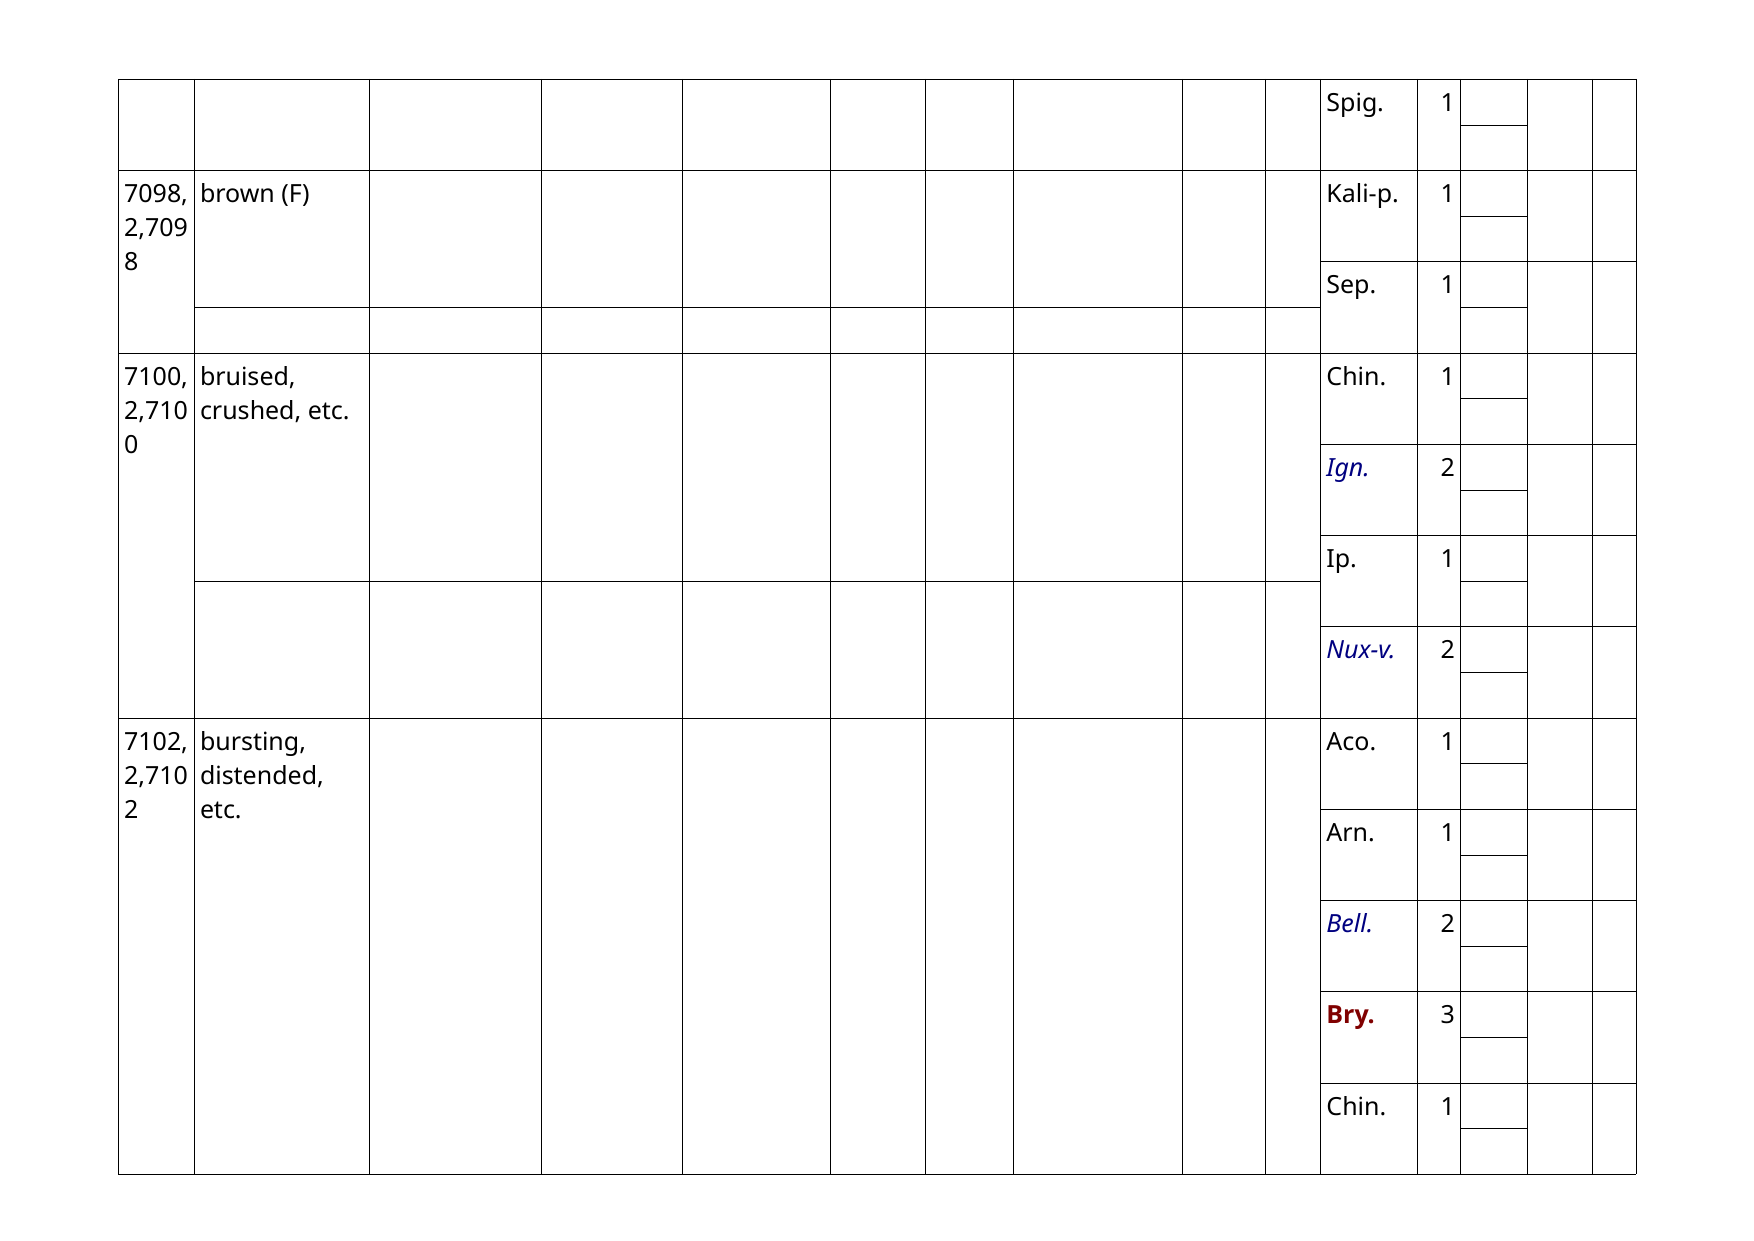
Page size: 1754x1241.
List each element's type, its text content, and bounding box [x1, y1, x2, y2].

table_cell [1461, 1084, 1527, 1128]
table_cell [1183, 719, 1265, 1174]
table_cell [1461, 1129, 1527, 1174]
table_cell [926, 354, 1013, 581]
table_cell [370, 171, 541, 307]
table_cell [1528, 445, 1592, 535]
table_cell [1593, 901, 1636, 991]
table_cell 1 [1418, 262, 1460, 353]
table_cell [926, 80, 1013, 170]
table_cell 7102,2,7102 [119, 719, 194, 1174]
table_cell [1461, 308, 1527, 353]
table_cell [1461, 764, 1527, 809]
table_cell [1593, 536, 1636, 626]
table_cell [1461, 1038, 1527, 1083]
table_cell [1528, 992, 1592, 1083]
table_cell [831, 171, 925, 307]
table_cell [683, 171, 830, 307]
table_cell bursting, distended, etc. [195, 719, 369, 1174]
table_cell [1593, 80, 1636, 170]
table_cell 3 [1418, 992, 1460, 1083]
table_cell [1461, 719, 1527, 763]
table_cell 1 [1418, 810, 1460, 900]
table_cell [926, 582, 1013, 718]
table_cell [1183, 308, 1265, 353]
table_cell [1593, 810, 1636, 900]
table_cell Bry. [1321, 992, 1417, 1083]
table_cell 2 [1418, 445, 1460, 535]
table_cell 2 [1418, 627, 1460, 718]
table_cell [1183, 582, 1265, 718]
table_cell 2 [1418, 901, 1460, 991]
table_cell [370, 308, 541, 353]
table_cell [1461, 673, 1527, 718]
table_cell [1014, 171, 1182, 307]
table_cell [1461, 536, 1527, 581]
table_cell [195, 80, 369, 170]
table_cell [542, 171, 682, 307]
table_cell [831, 719, 925, 1174]
table_cell [1528, 354, 1592, 444]
table_cell [1461, 445, 1527, 489]
table_cell [1528, 80, 1592, 170]
table_cell [1266, 80, 1320, 170]
table_cell Aco. [1321, 719, 1417, 809]
table_cell [1461, 262, 1527, 307]
table_cell [831, 582, 925, 718]
table_cell [370, 582, 541, 718]
table_cell 7098,2,7098 [119, 171, 194, 353]
table_cell [1528, 1084, 1592, 1174]
table_cell [370, 719, 541, 1174]
table_cell [195, 582, 369, 718]
table_cell [1528, 262, 1592, 353]
table_cell [1266, 171, 1320, 307]
table_cell [1014, 719, 1182, 1174]
table_cell Nux-v. [1321, 627, 1417, 718]
table_cell [542, 80, 682, 170]
table_cell [1593, 354, 1636, 444]
table_cell [542, 308, 682, 353]
table_cell [1266, 719, 1320, 1174]
table_cell [1014, 308, 1182, 353]
table_cell [683, 80, 830, 170]
table_cell [831, 80, 925, 170]
table_cell [926, 308, 1013, 353]
table_cell [1461, 627, 1527, 672]
table_cell [1593, 262, 1636, 353]
table_cell 1 [1418, 354, 1460, 444]
table_cell [1593, 992, 1636, 1083]
table_cell [683, 308, 830, 353]
table_cell [1461, 217, 1527, 261]
table_cell [683, 354, 830, 581]
table_cell [1528, 171, 1592, 261]
table_cell Bell. [1321, 901, 1417, 991]
table_cell [926, 719, 1013, 1174]
table_cell [1461, 171, 1527, 216]
table_cell [1461, 810, 1527, 854]
table_cell [1528, 719, 1592, 809]
table_cell 1 [1418, 719, 1460, 809]
table_cell [1593, 719, 1636, 809]
table_cell [1266, 582, 1320, 718]
table_cell [1461, 80, 1527, 124]
table_cell Sep. [1321, 262, 1417, 353]
table_cell [370, 80, 541, 170]
table_cell [1014, 582, 1182, 718]
table_cell 1 [1418, 80, 1460, 170]
table_cell [370, 354, 541, 581]
table_cell [1461, 126, 1527, 170]
table_cell [1183, 171, 1265, 307]
table_cell [542, 354, 682, 581]
table_cell [831, 308, 925, 353]
table_cell [195, 308, 369, 353]
table_cell Chin. [1321, 354, 1417, 444]
table_cell [1461, 901, 1527, 946]
table_cell [1266, 308, 1320, 353]
table_cell [683, 719, 830, 1174]
table_cell [1461, 947, 1527, 991]
table_cell [1593, 1084, 1636, 1174]
table_cell [119, 80, 194, 170]
table_cell [1461, 491, 1527, 535]
table_cell [926, 171, 1013, 307]
table_cell Arn. [1321, 810, 1417, 900]
table_cell Ign. [1321, 445, 1417, 535]
table_cell Kali-p. [1321, 171, 1417, 261]
table_cell 1 [1418, 1084, 1460, 1174]
table_cell 1 [1418, 536, 1460, 626]
table_cell Spig. [1321, 80, 1417, 170]
table_cell [1014, 354, 1182, 581]
table_cell [542, 582, 682, 718]
table_cell [1593, 445, 1636, 535]
table_cell [1183, 80, 1265, 170]
table_cell [1461, 856, 1527, 900]
table_cell [831, 354, 925, 581]
table_cell [1528, 810, 1592, 900]
table_cell Ip. [1321, 536, 1417, 626]
table_cell [1528, 536, 1592, 626]
table_cell [1528, 901, 1592, 991]
table_cell [1461, 992, 1527, 1037]
table_cell brown (F) [195, 171, 369, 307]
table_cell [1014, 80, 1182, 170]
table_cell Chin. [1321, 1084, 1417, 1174]
table_cell [1593, 627, 1636, 718]
table_cell [1528, 627, 1592, 718]
table_cell bruised, crushed, etc. [195, 354, 369, 581]
table_cell [683, 582, 830, 718]
table_cell [1461, 582, 1527, 626]
table_cell 1 [1418, 171, 1460, 261]
table_cell [1461, 399, 1527, 444]
table_cell [1593, 171, 1636, 261]
table_cell [1183, 354, 1265, 581]
table_cell [1266, 354, 1320, 581]
table_cell [542, 719, 682, 1174]
table_cell 7100,2,7100 [119, 354, 194, 718]
table_cell [1461, 354, 1527, 398]
